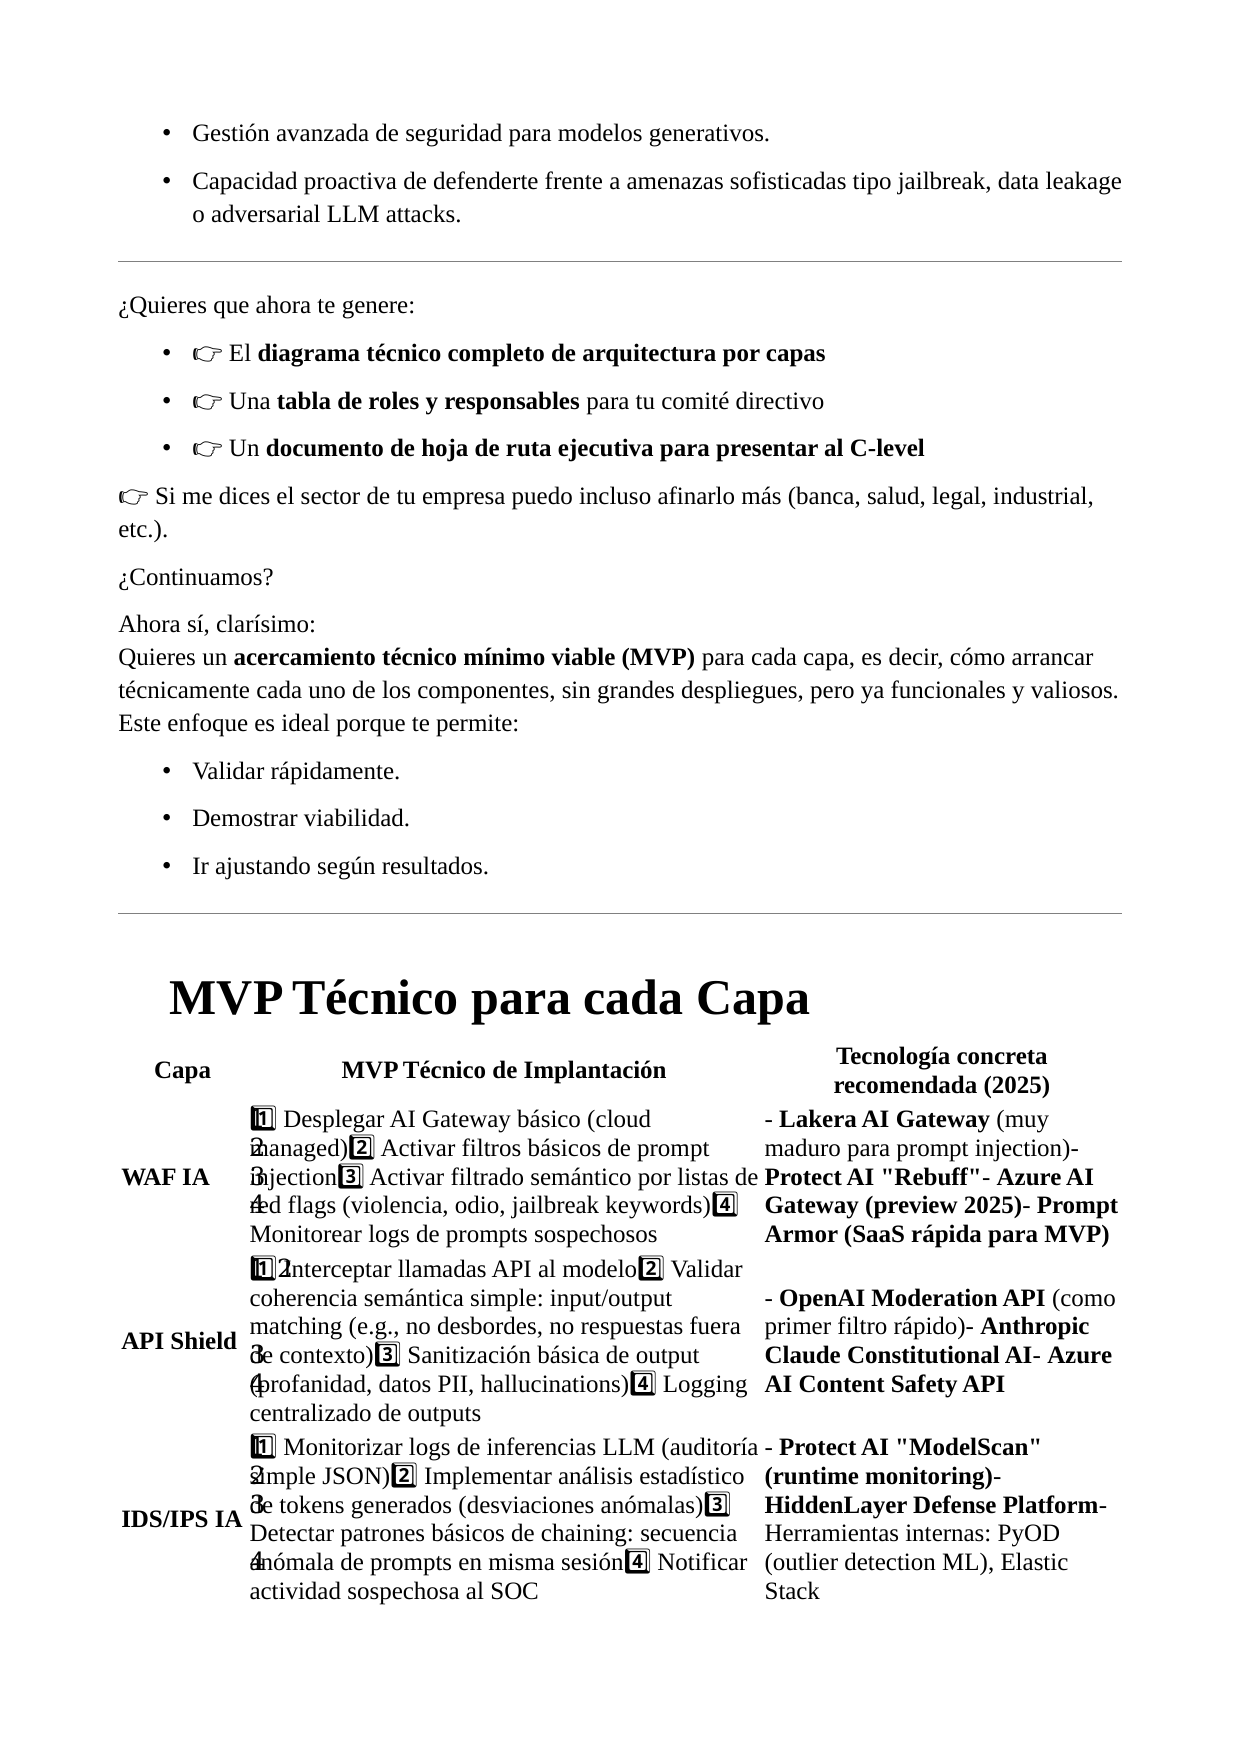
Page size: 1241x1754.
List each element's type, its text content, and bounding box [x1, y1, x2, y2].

table_cell - Lakera AI Gateway (muy maduro para prompt injection)- Protect AI "Rebuff"- Azure AI Gateway (preview 2025)- Prompt Armor (SaaS rápida para MVP) [761, 1101, 1122, 1251]
list 👉 El diagrama técnico completo de arquitectura por capas [162, 338, 1122, 367]
text ¿Continuamos? 🚀 [118, 562, 1122, 590]
list Capacidad proactiva de defenderte frente a amenazas sofisticadas tipo jailbreak, data leakage o adversarial LLM attacks. [162, 166, 1122, 227]
list Validar rápidamente. [162, 756, 1122, 785]
table_cell IDS/IPS IA [118, 1429, 246, 1608]
text 👉 Si me dices el sector de tu empresa puedo incluso afinarlo más (banca, salud, legal, industrial, etc.). [118, 481, 1122, 543]
table_cell 1️⃣ Interceptar llamadas API al modelo2️⃣ Validar coherencia semántica simple: input/output matching (e.g., no desbordes, no respuestas fuera de contexto)3️⃣ Sanitización básica de output (profanidad, datos PII, hallucinations)4️⃣ Logging centralizado de outputs [246, 1251, 761, 1429]
table_cell 1️⃣ Monitorizar logs de inferencias LLM (auditoría simple JSON)2️⃣ Implementar análisis estadístico de tokens generados (desviaciones anómalas)3️⃣ Detectar patrones básicos de chaining: secuencia anómala de prompts en misma sesión4️⃣ Notificar actividad sospechosa al SOC [246, 1429, 761, 1608]
table_cell WAF IA [118, 1101, 246, 1251]
table_cell API Shield [118, 1251, 246, 1429]
table_cell - Protect AI "ModelScan" (runtime monitoring)- HiddenLayer Defense Platform- Herramientas internas: PyOD (outlier detection ML), Elastic Stack [761, 1429, 1122, 1608]
list Demostrar viabilidad. [162, 803, 1122, 832]
table_header Capa [118, 1038, 246, 1101]
list 👉 Un documento de hoja de ruta ejecutiva para presentar al C-level [162, 433, 1122, 462]
table_cell - OpenAI Moderation API (como primer filtro rápido)- Anthropic Claude Constitutional AI- Azure AI Content Safety API [761, 1251, 1122, 1429]
list Gestión avanzada de seguridad para modelos generativos. [162, 118, 1122, 147]
subtitle 🧪 MVP Técnico para cada Capa [118, 968, 1122, 1026]
list Ir ajustando según resultados. [162, 851, 1122, 880]
text Ahora sí, clarísimo: Quieres un acercamiento técnico mínimo viable (MVP) para cada capa, es decir, cómo arrancar técnicamente cada uno de los componentes, sin grandes despliegues, pero ya funcionales y valiosos. Este enfoque es ideal porque te permite: [118, 609, 1122, 737]
text ¿Quieres que ahora te genere: [118, 291, 1122, 319]
table_cell 1️⃣ Desplegar AI Gateway básico (cloud managed)2️⃣ Activar filtros básicos de prompt injection3️⃣ Activar filtrado semántico por listas de red flags (violencia, odio, jailbreak keywords)4️⃣ Monitorear logs de prompts sospechosos [246, 1101, 761, 1251]
table_header MVP Técnico de Implantación [246, 1038, 761, 1101]
list 👉 Una tabla de roles y responsables para tu comité directivo [162, 386, 1122, 414]
table_header Tecnología concreta recomendada (2025) [761, 1038, 1122, 1101]
